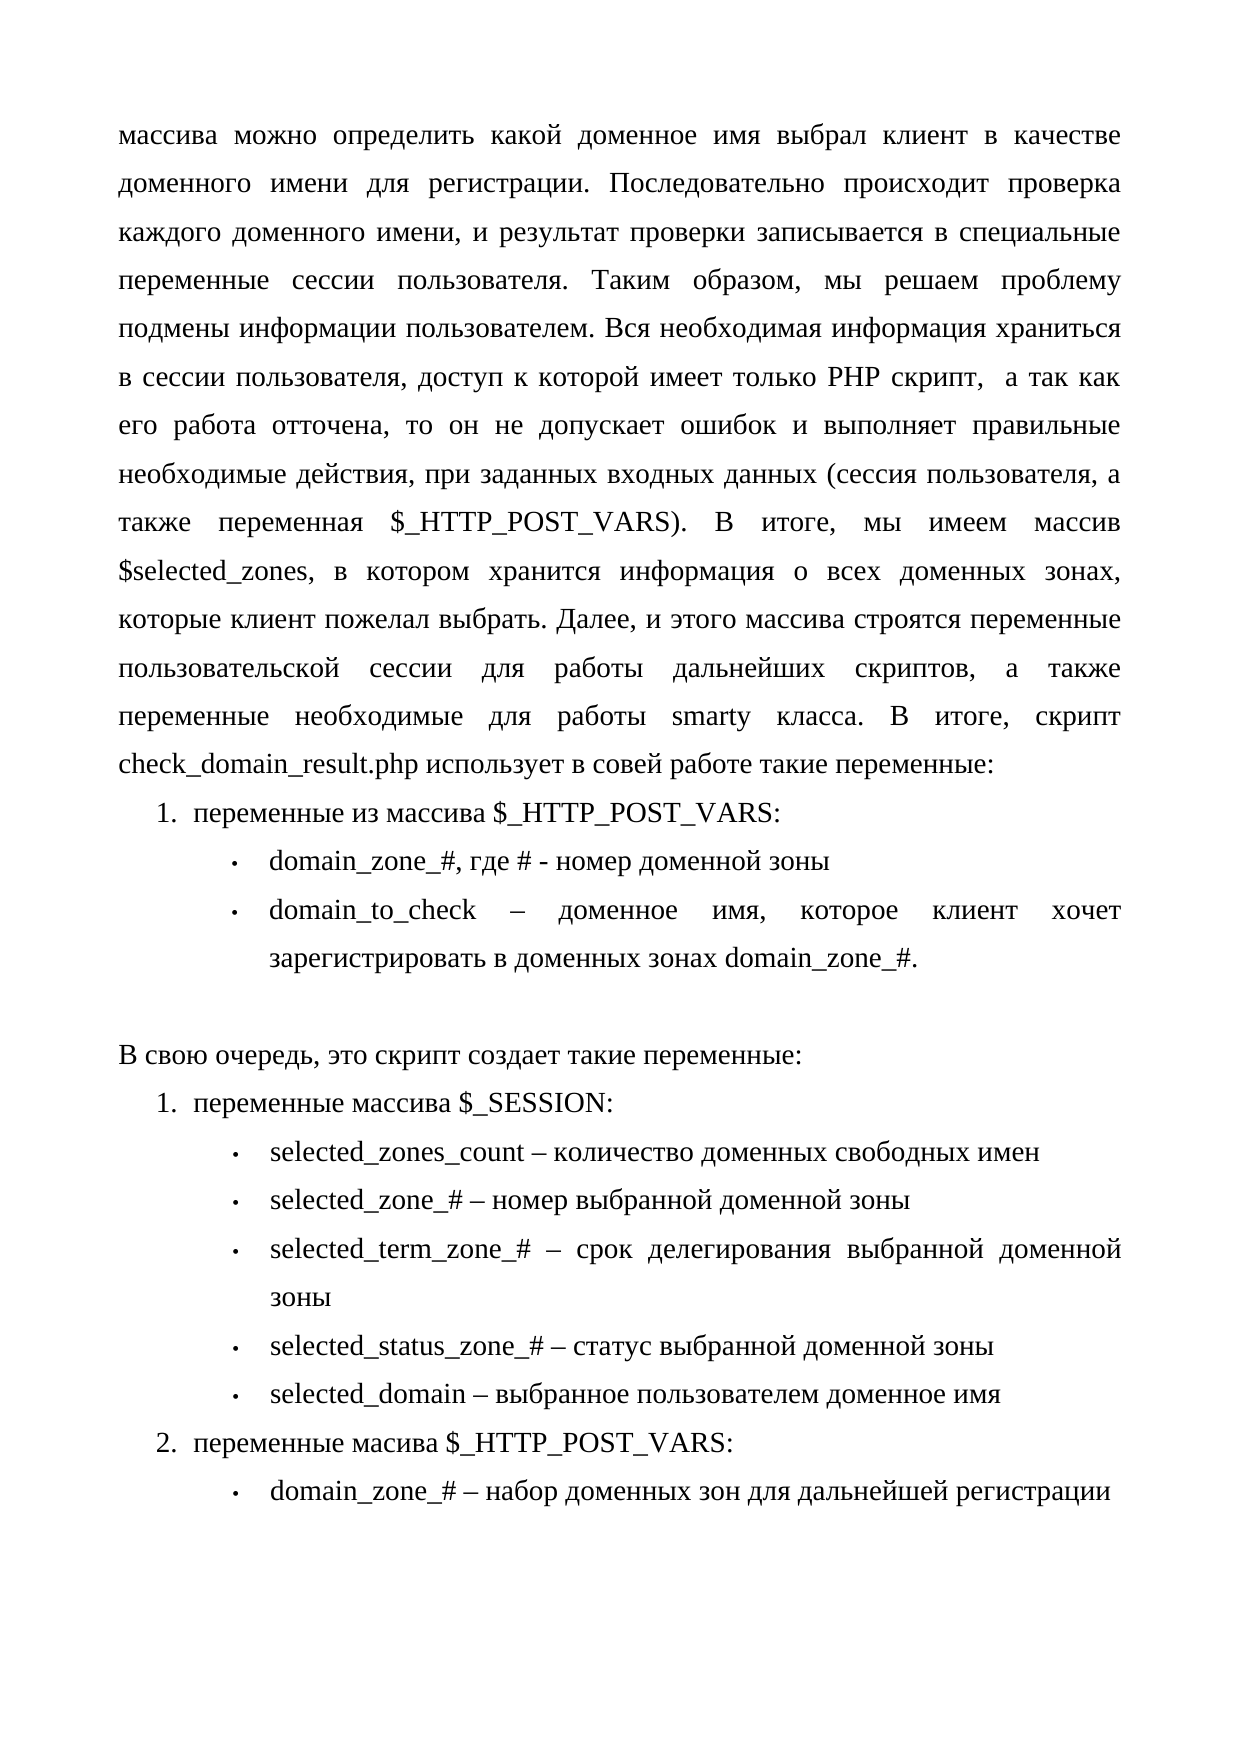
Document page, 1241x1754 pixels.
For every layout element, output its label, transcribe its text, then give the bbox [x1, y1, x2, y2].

list переменные масива $_HTTP_POST_VARS: [156, 1426, 1122, 1458]
text В свою очередь, это скрипт создает такие переменные: [118, 1038, 1122, 1071]
list selected_term_zone_# – срок делегирования выбранной доменной зоны [232, 1232, 1122, 1313]
list selected_zones_count – количество доменных свободных имен [232, 1135, 1122, 1168]
list domain_to_check – доменное имя, которое клиент хочет зарегистрировать в доменных зонах domain_zone_#. [231, 893, 1122, 974]
list selected_status_zone_# – статус выбранной доменной зоны [232, 1329, 1122, 1361]
list selected_domain – выбранное пользователем доменное имя [232, 1377, 1122, 1410]
list переменные массива $_SESSION: [156, 1087, 1122, 1119]
list переменные из массива $_HTTP_POST_VARS: [156, 796, 1122, 828]
list selected_zone_# – номер выбранной доменной зоны [232, 1184, 1122, 1216]
list domain_zone_#, где # - номер доменной зоны [231, 845, 1122, 877]
text массива можно определить какой доменное имя выбрал клиент в качестве доменного имени для регистрации. Последовательно происходит проверка каждого доменного имени, и результат проверки записывается в специальные переменные сессии пользователя. Таким образом, мы решаем проблему подмены информации пользователем. Вся необходимая информация храниться в сессии пользователя, доступ к которой имеет только PHP скрипт, а так как его работа отточена, то он не допускает ошибок и выполняет правильные необходимые действия, при заданных входных данных (сессия пользователя, а также переменная $_HTTP_POST_VARS). В итоге, мы имеем массив $selected_zones, в котором хранится информация о всех доменных зонах, которые клиент пожелал выбрать. Далее, и этого массива строятся переменные пользовательской сессии для работы дальнейших скриптов, а также переменные необходимые для работы smarty класса. В итоге, скрипт check_domain_result.php использует в совей работе такие переменные: [118, 118, 1122, 780]
list domain_zone_# – набор доменных зон для дальнейшей регистрации [232, 1474, 1122, 1507]
